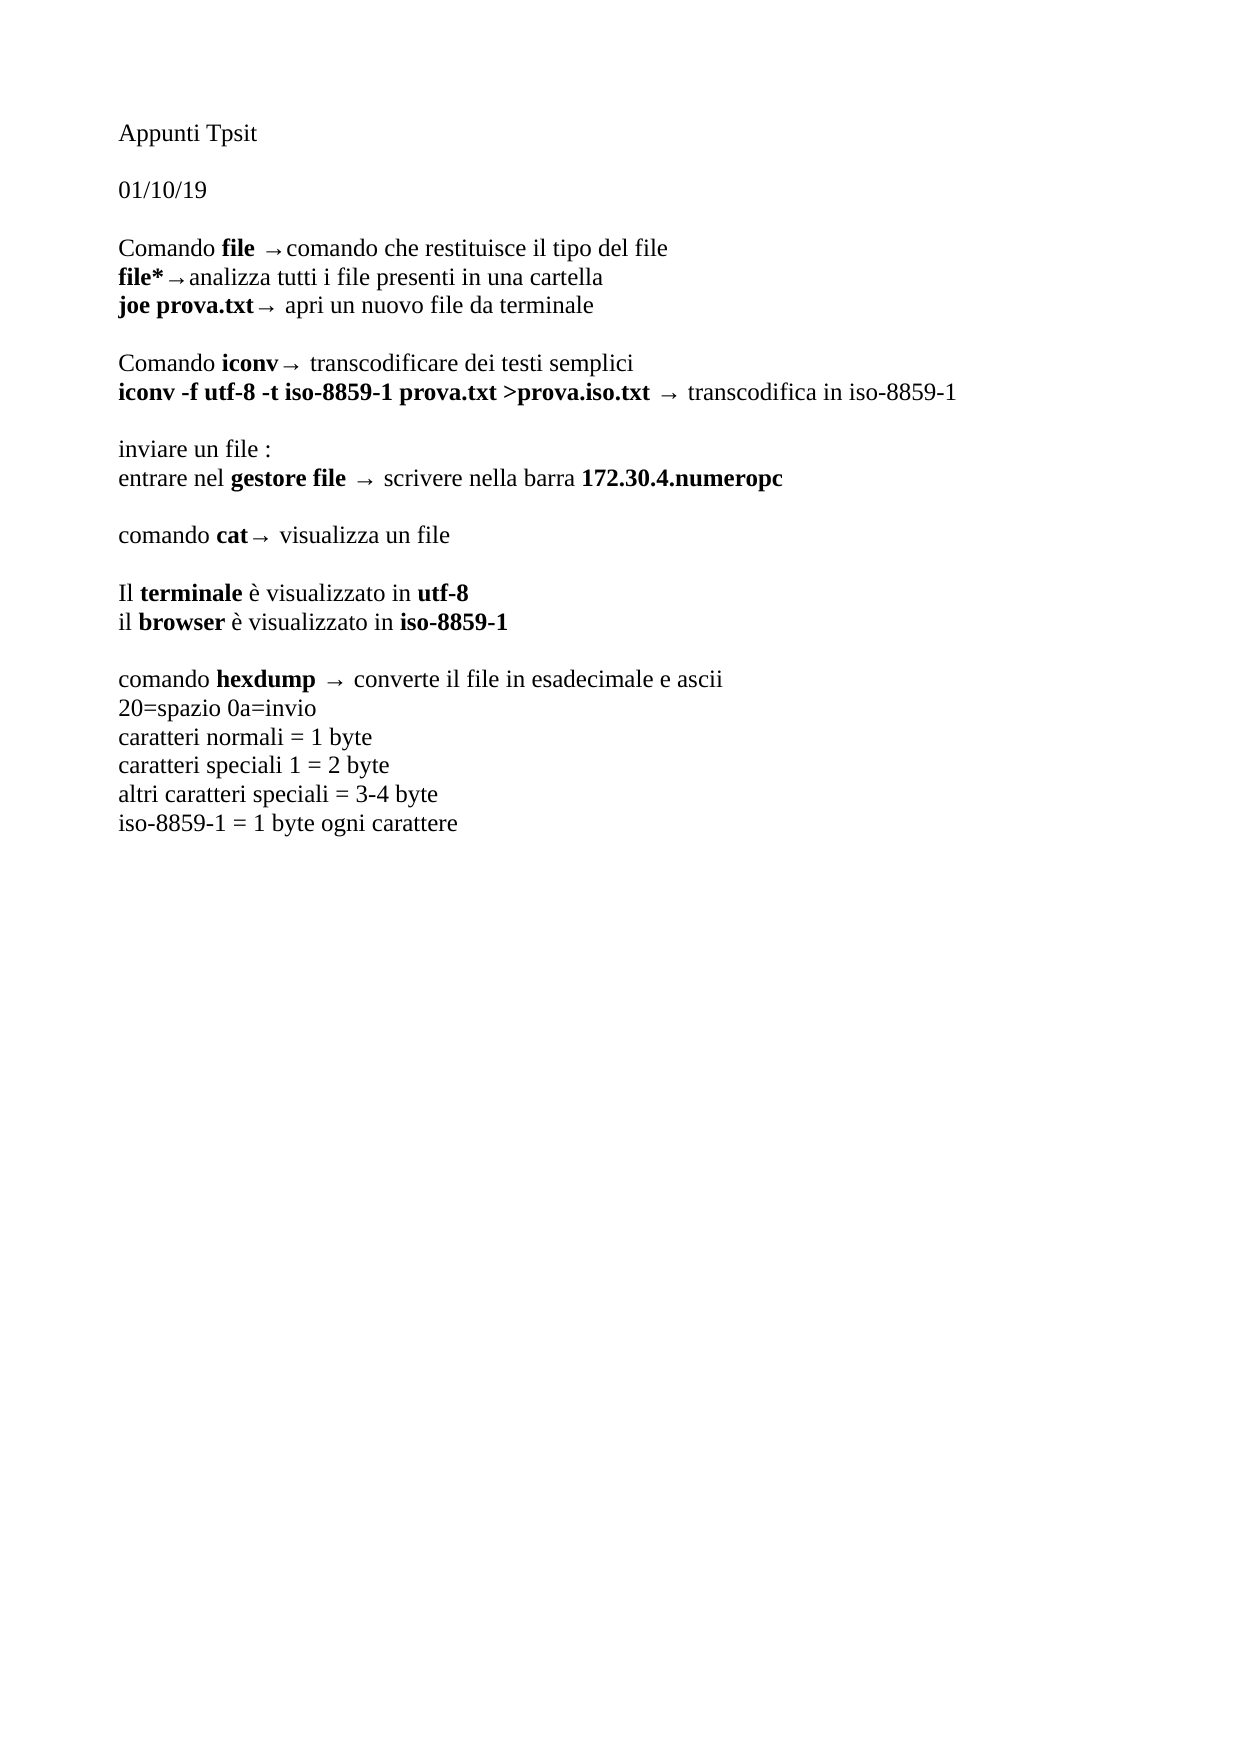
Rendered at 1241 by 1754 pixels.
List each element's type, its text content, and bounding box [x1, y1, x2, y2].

text iso-8859-1 = 1 byte ogni carattere [118, 808, 1122, 837]
text entrare nel gestore file → scrivere nella barra 172.30.4.numeropc [118, 463, 1122, 492]
text iconv -f utf-8 -t iso-8859-1 prova.txt >prova.iso.txt → transcodifica in iso-8859-1 [118, 377, 1122, 406]
text Appunti Tpsit [118, 118, 1122, 147]
text 20=spazio 0a=invio [118, 693, 1122, 722]
text altri caratteri speciali = 3-4 byte [118, 779, 1122, 808]
text joe prova.txt→ apri un nuovo file da terminale [118, 291, 1122, 319]
text Il terminale è visualizzato in utf-8 [118, 578, 1122, 607]
text caratteri normali = 1 byte [118, 722, 1122, 751]
text Comando file →comando che restituisce il tipo del file [118, 233, 1122, 262]
text caratteri speciali 1 = 2 byte [118, 751, 1122, 779]
text file*→analizza tutti i file presenti in una cartella [118, 262, 1122, 291]
text Comando iconv→ transcodificare dei testi semplici [118, 348, 1122, 377]
text inviare un file : [118, 434, 1122, 463]
text il browser è visualizzato in iso-8859-1 [118, 607, 1122, 636]
text 01/10/19 [118, 176, 1122, 204]
text comando hexdump → converte il file in esadecimale e ascii [118, 664, 1122, 693]
text comando cat→ visualizza un file [118, 521, 1122, 549]
